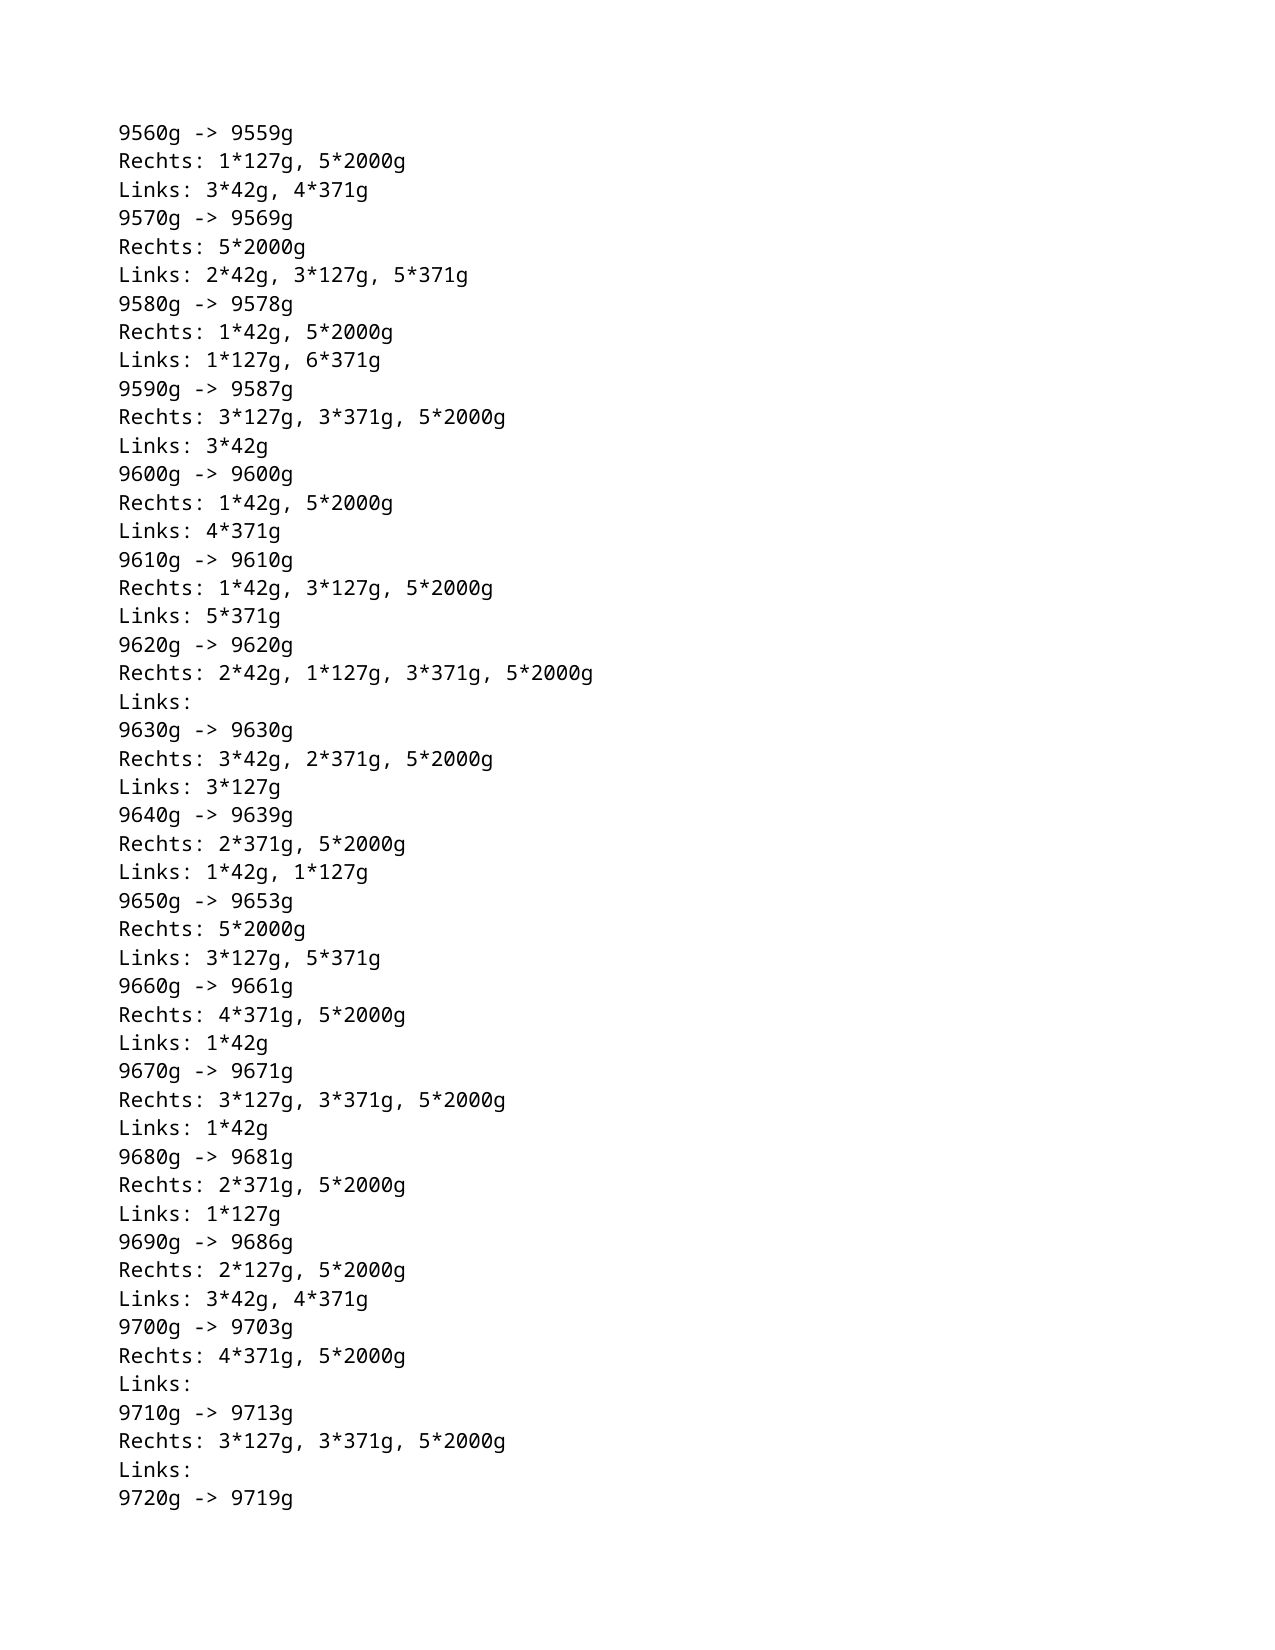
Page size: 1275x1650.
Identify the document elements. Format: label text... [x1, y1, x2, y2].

text Rechts: 1*127g, 5*2000g [118, 147, 1157, 175]
text Links: [118, 1369, 1157, 1398]
text 9640g -> 9639g [118, 801, 1157, 829]
text Links: 3*127g, 5*371g [118, 943, 1157, 971]
text Links: [118, 687, 1157, 715]
text 9710g -> 9713g [118, 1398, 1157, 1426]
text Links: 3*127g [118, 772, 1157, 801]
text Rechts: 1*42g, 5*2000g [118, 488, 1157, 516]
text 9590g -> 9587g [118, 374, 1157, 402]
text Links: 1*127g [118, 1199, 1157, 1227]
text 9580g -> 9578g [118, 289, 1157, 317]
text Rechts: 2*127g, 5*2000g [118, 1256, 1157, 1284]
text Links: 3*42g [118, 431, 1157, 459]
text Links: 1*42g, 1*127g [118, 857, 1157, 886]
text 9600g -> 9600g [118, 459, 1157, 488]
text 9670g -> 9671g [118, 1057, 1157, 1085]
text Links: 4*371g [118, 516, 1157, 545]
text Rechts: 2*371g, 5*2000g [118, 1170, 1157, 1199]
text Rechts: 2*371g, 5*2000g [118, 829, 1157, 857]
text 9610g -> 9610g [118, 545, 1157, 573]
text Links: 1*42g [118, 1028, 1157, 1057]
text Rechts: 5*2000g [118, 232, 1157, 260]
text Links: 3*42g, 4*371g [118, 175, 1157, 203]
text 9690g -> 9686g [118, 1227, 1157, 1256]
text Rechts: 4*371g, 5*2000g [118, 1341, 1157, 1369]
text 9660g -> 9661g [118, 971, 1157, 1000]
text Rechts: 5*2000g [118, 914, 1157, 943]
text 9620g -> 9620g [118, 630, 1157, 658]
text Links: 1*127g, 6*371g [118, 346, 1157, 374]
text Rechts: 3*127g, 3*371g, 5*2000g [118, 402, 1157, 431]
text Rechts: 3*127g, 3*371g, 5*2000g [118, 1426, 1157, 1455]
text 9650g -> 9653g [118, 886, 1157, 914]
text Rechts: 4*371g, 5*2000g [118, 1000, 1157, 1028]
text 9560g -> 9559g [118, 118, 1157, 147]
text 9700g -> 9703g [118, 1312, 1157, 1341]
text 9720g -> 9719g [118, 1483, 1157, 1512]
text 9570g -> 9569g [118, 203, 1157, 232]
text Links: 2*42g, 3*127g, 5*371g [118, 260, 1157, 289]
text Rechts: 1*42g, 5*2000g [118, 317, 1157, 346]
text Links: 5*371g [118, 602, 1157, 630]
text Rechts: 2*42g, 1*127g, 3*371g, 5*2000g [118, 658, 1157, 687]
text 9680g -> 9681g [118, 1142, 1157, 1170]
text Rechts: 3*42g, 2*371g, 5*2000g [118, 744, 1157, 772]
text Rechts: 3*127g, 3*371g, 5*2000g [118, 1085, 1157, 1113]
text Rechts: 1*42g, 3*127g, 5*2000g [118, 573, 1157, 602]
text Links: 3*42g, 4*371g [118, 1284, 1157, 1312]
text 9630g -> 9630g [118, 715, 1157, 744]
text Links: [118, 1455, 1157, 1483]
text Links: 1*42g [118, 1113, 1157, 1142]
